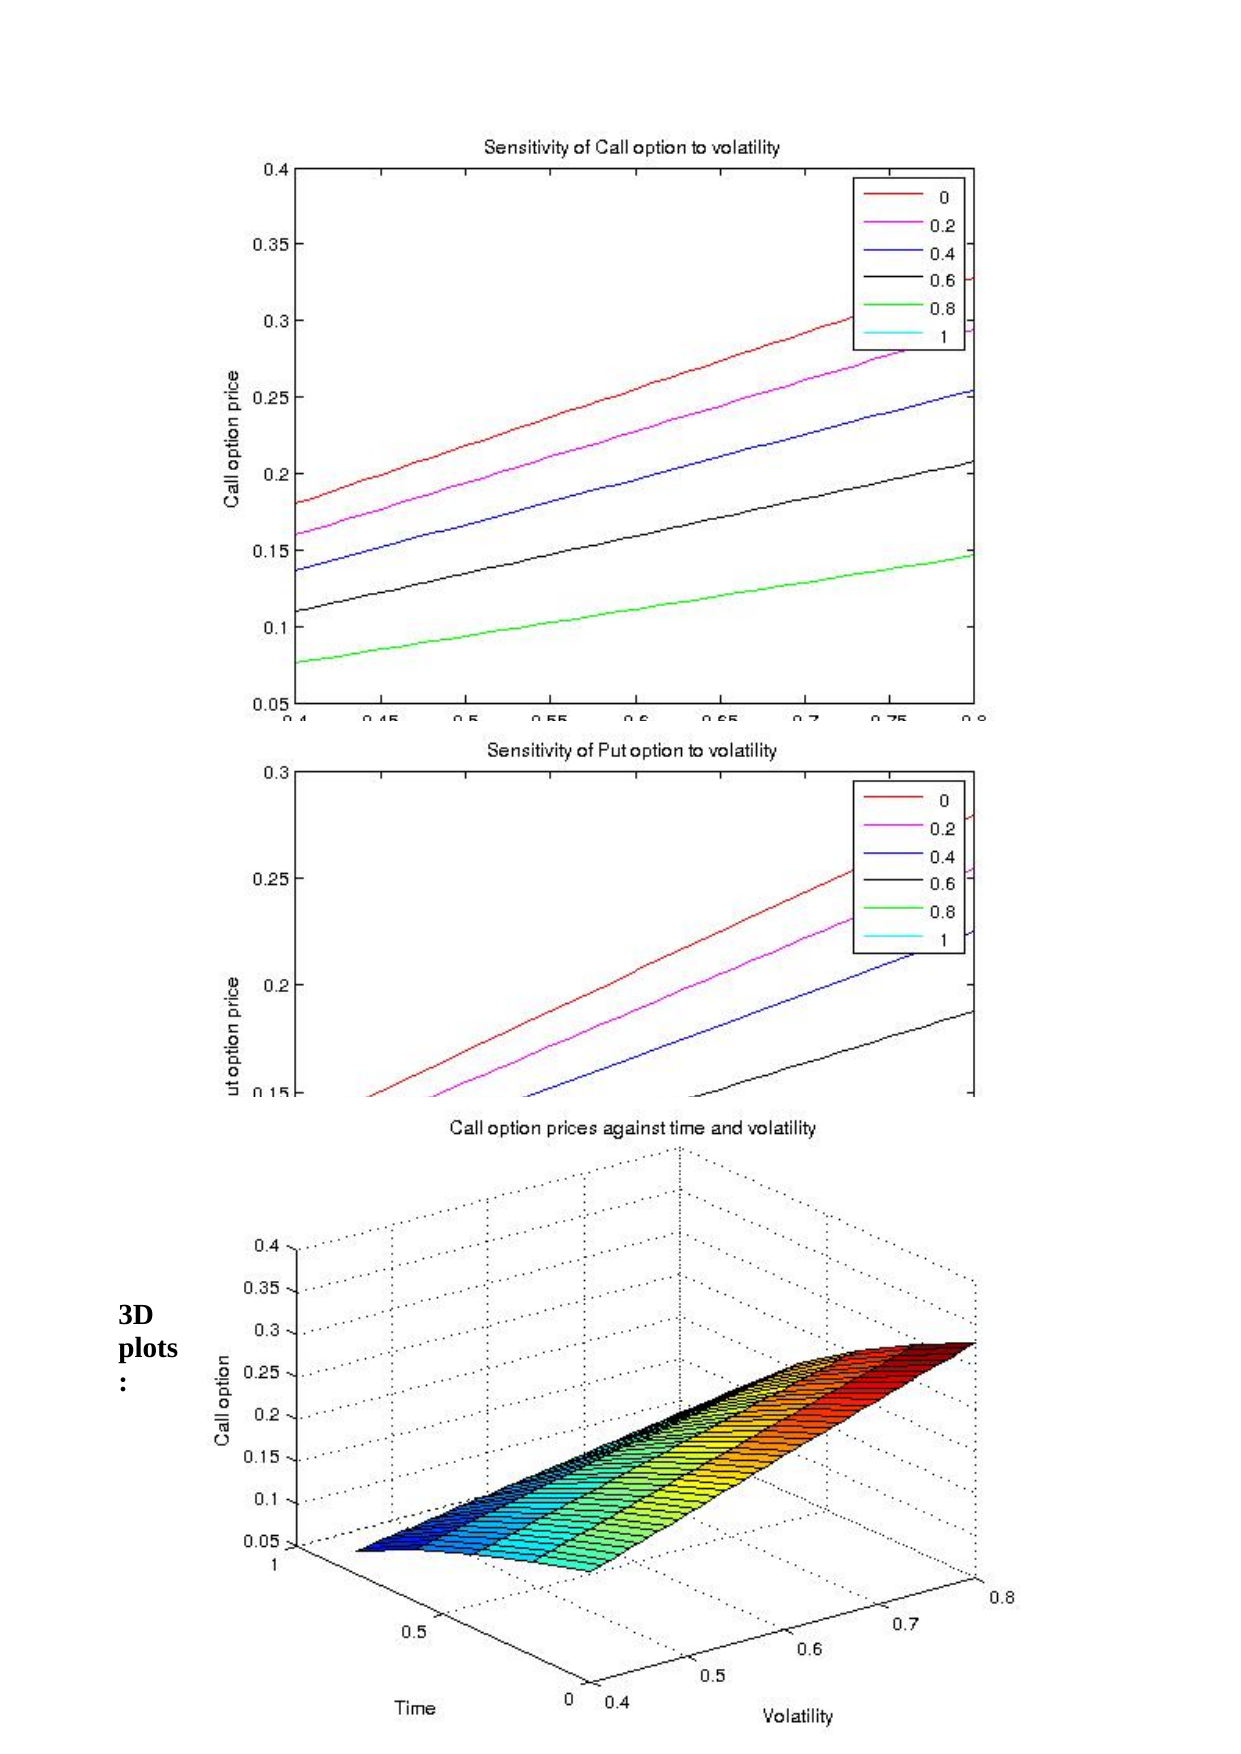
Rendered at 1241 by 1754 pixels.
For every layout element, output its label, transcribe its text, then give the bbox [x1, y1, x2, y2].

text 3D plots : [118, 1297, 182, 1397]
picture [182, 118, 1058, 1754]
text [1058, 1297, 1122, 1397]
